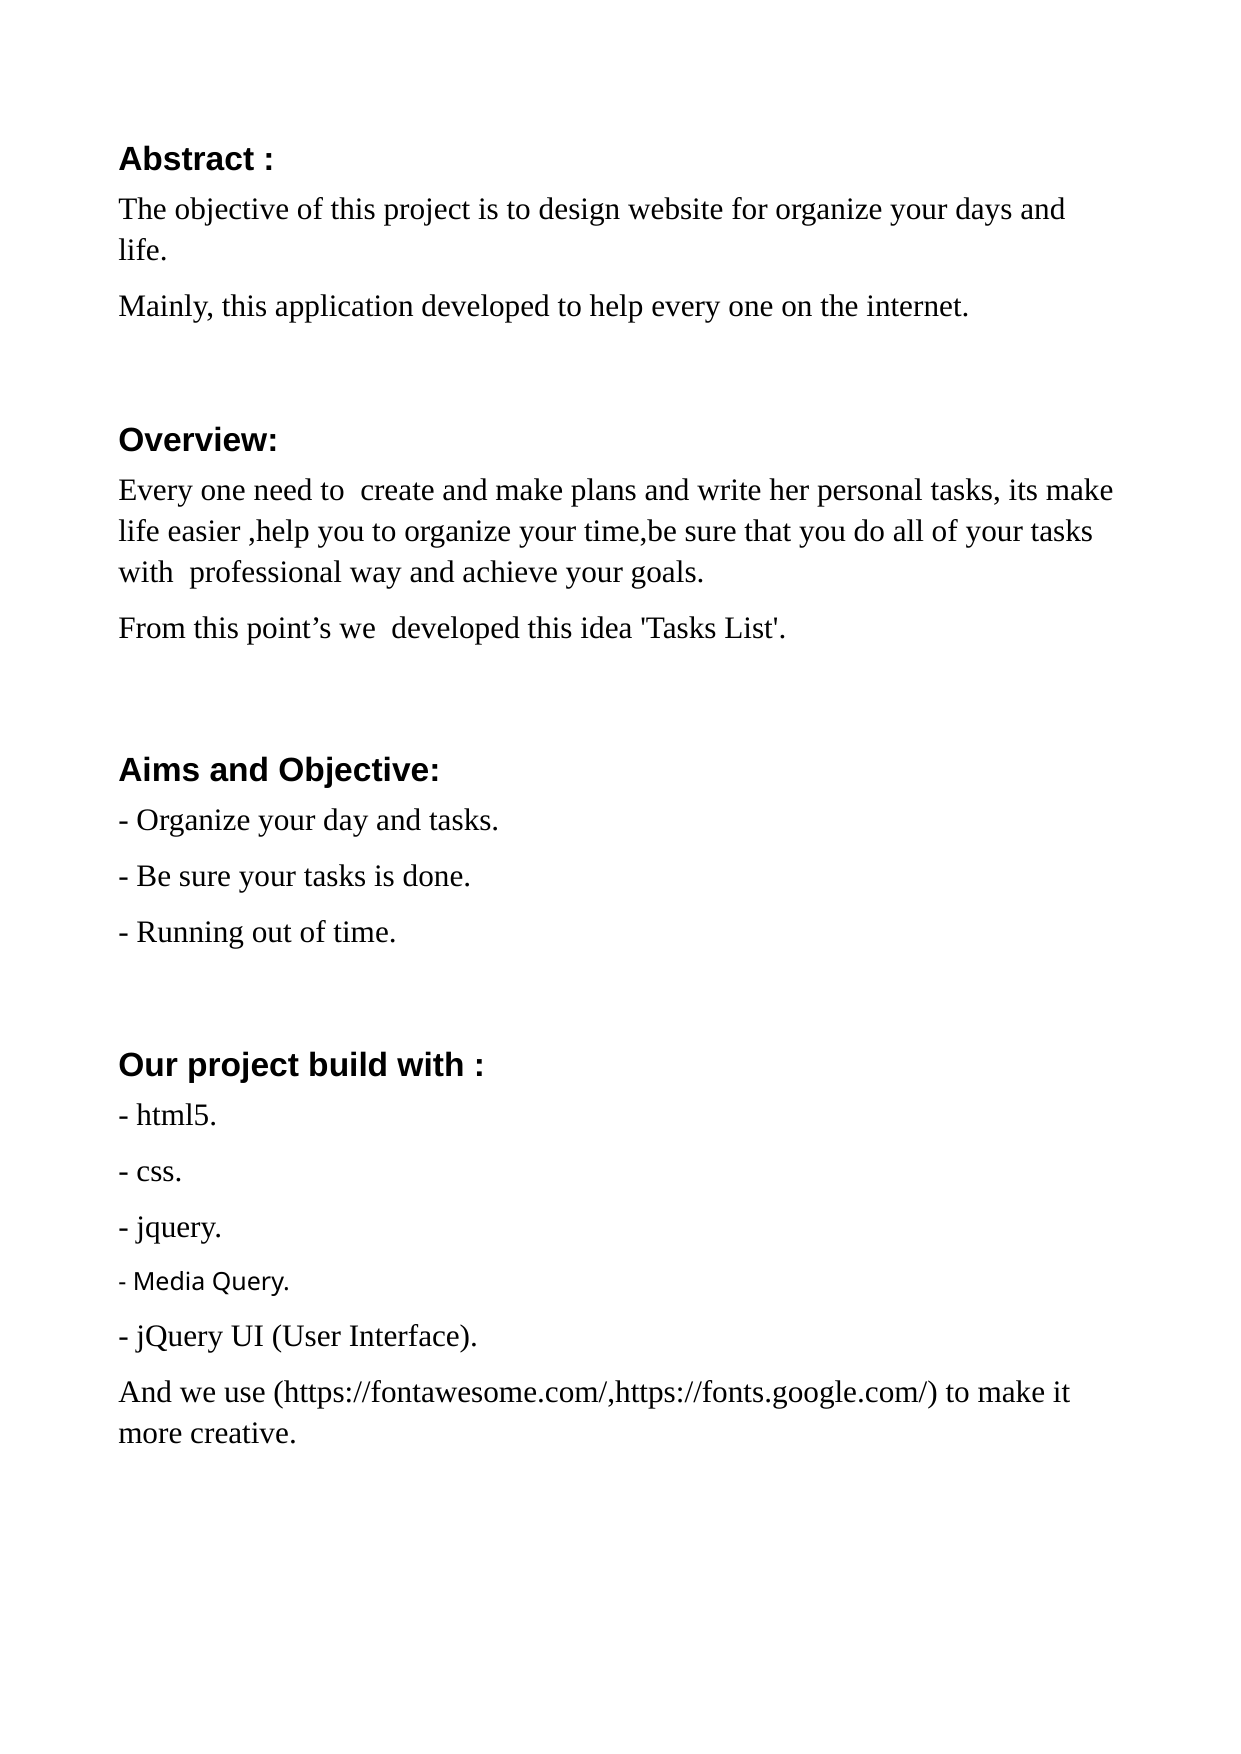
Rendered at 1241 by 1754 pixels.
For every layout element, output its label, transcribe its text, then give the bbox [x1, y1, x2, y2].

text - Media Query. [118, 1264, 1122, 1298]
text - jQuery UI (User Interface). [118, 1318, 1122, 1354]
subtitle Abstract : [118, 139, 1122, 178]
text The objective of this project is to design website for organize your days and life. [118, 190, 1122, 267]
text From this point’s we developed this idea 'Tasks List'. [118, 609, 1122, 645]
subtitle Overview: [118, 420, 1122, 458]
text - css. [118, 1152, 1122, 1188]
text - Organize your day and tasks. [118, 801, 1122, 837]
text - Be sure your tasks is done. [118, 857, 1122, 893]
text - html5. [118, 1096, 1122, 1132]
text Every one need to create and make plans and write her personal tasks, its make life easier ,help you to organize your time,be sure that you do all of your tasks with professional way and achieve your goals. [118, 471, 1122, 589]
text Mainly, this application developed to help every one on the internet. [118, 287, 1122, 323]
text - Running out of time. [118, 913, 1122, 949]
subtitle Our project build with : [118, 1045, 1122, 1084]
text And we use (https://fontawesome.com/,https://fonts.google.com/) to make it more creative. [118, 1373, 1122, 1451]
text - jquery. [118, 1208, 1122, 1244]
subtitle Aims and Objective: [118, 750, 1122, 789]
